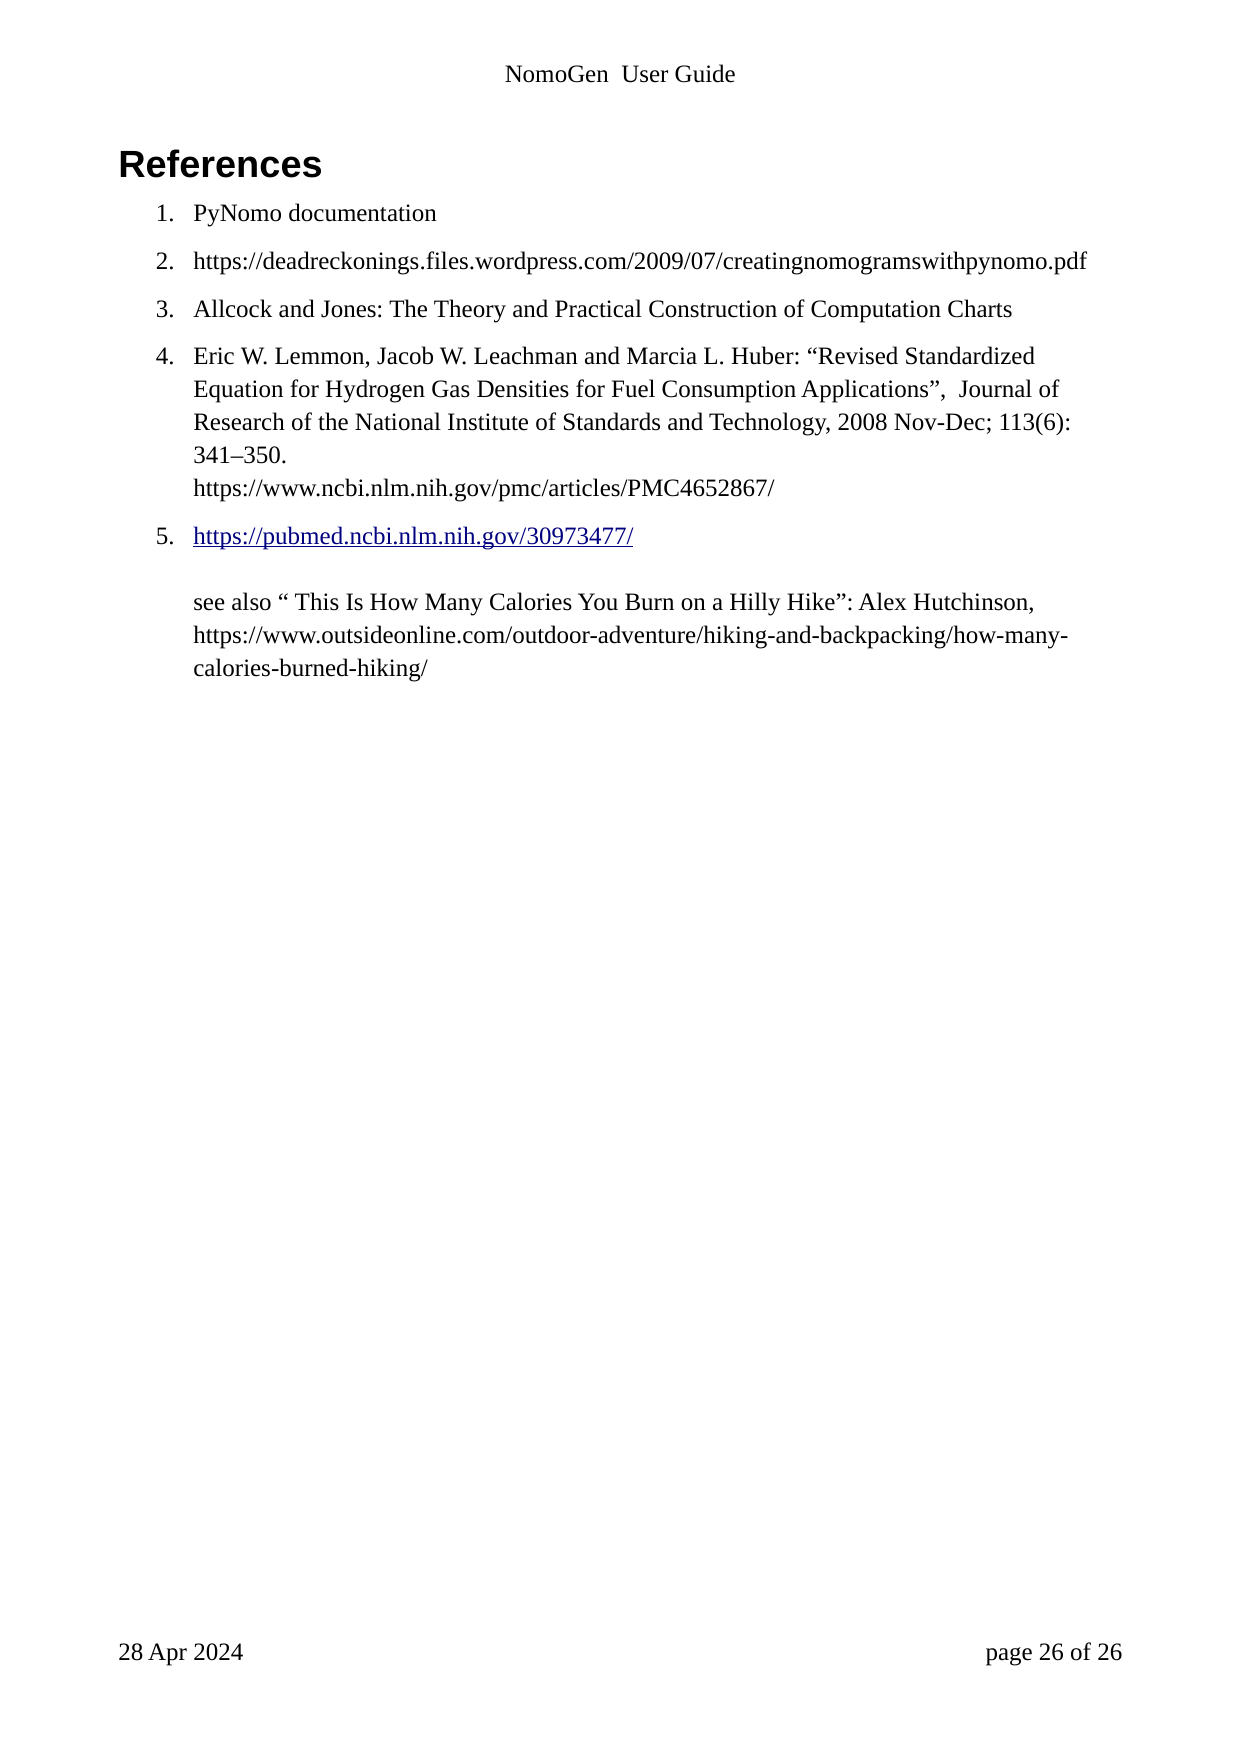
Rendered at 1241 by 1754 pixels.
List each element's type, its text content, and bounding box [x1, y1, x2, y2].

list Allcock and Jones: The Theory and Practical Construction of Computation Charts [156, 294, 1122, 322]
subtitle References [118, 142, 1122, 186]
list https://pubmed.ncbi.nlm.nih.gov/30973477/ see also “ This Is How Many Calories You Burn on a Hilly Hike”: Alex Hutchinson, https://www.outsideonline.com/outdoor-adventure/hiking-and-backpacking/how-many-calories-burned-hiking/ [156, 521, 1122, 682]
list https://deadreckonings.files.wordpress.com/2009/07/creatingnomogramswithpynomo.pdf [156, 246, 1122, 275]
list Eric W. Lemmon, Jacob W. Leachman and Marcia L. Huber: “Revised Standardized Equation for Hydrogen Gas Densities for Fuel Consumption Applications”, Journal of Research of the National Institute of Standards and Technology, 2008 Nov-Dec; 113(6): 341–350. https://www.ncbi.nlm.nih.gov/pmc/articles/PMC4652867/ [156, 341, 1122, 502]
list PyNomo documentation [156, 198, 1122, 227]
